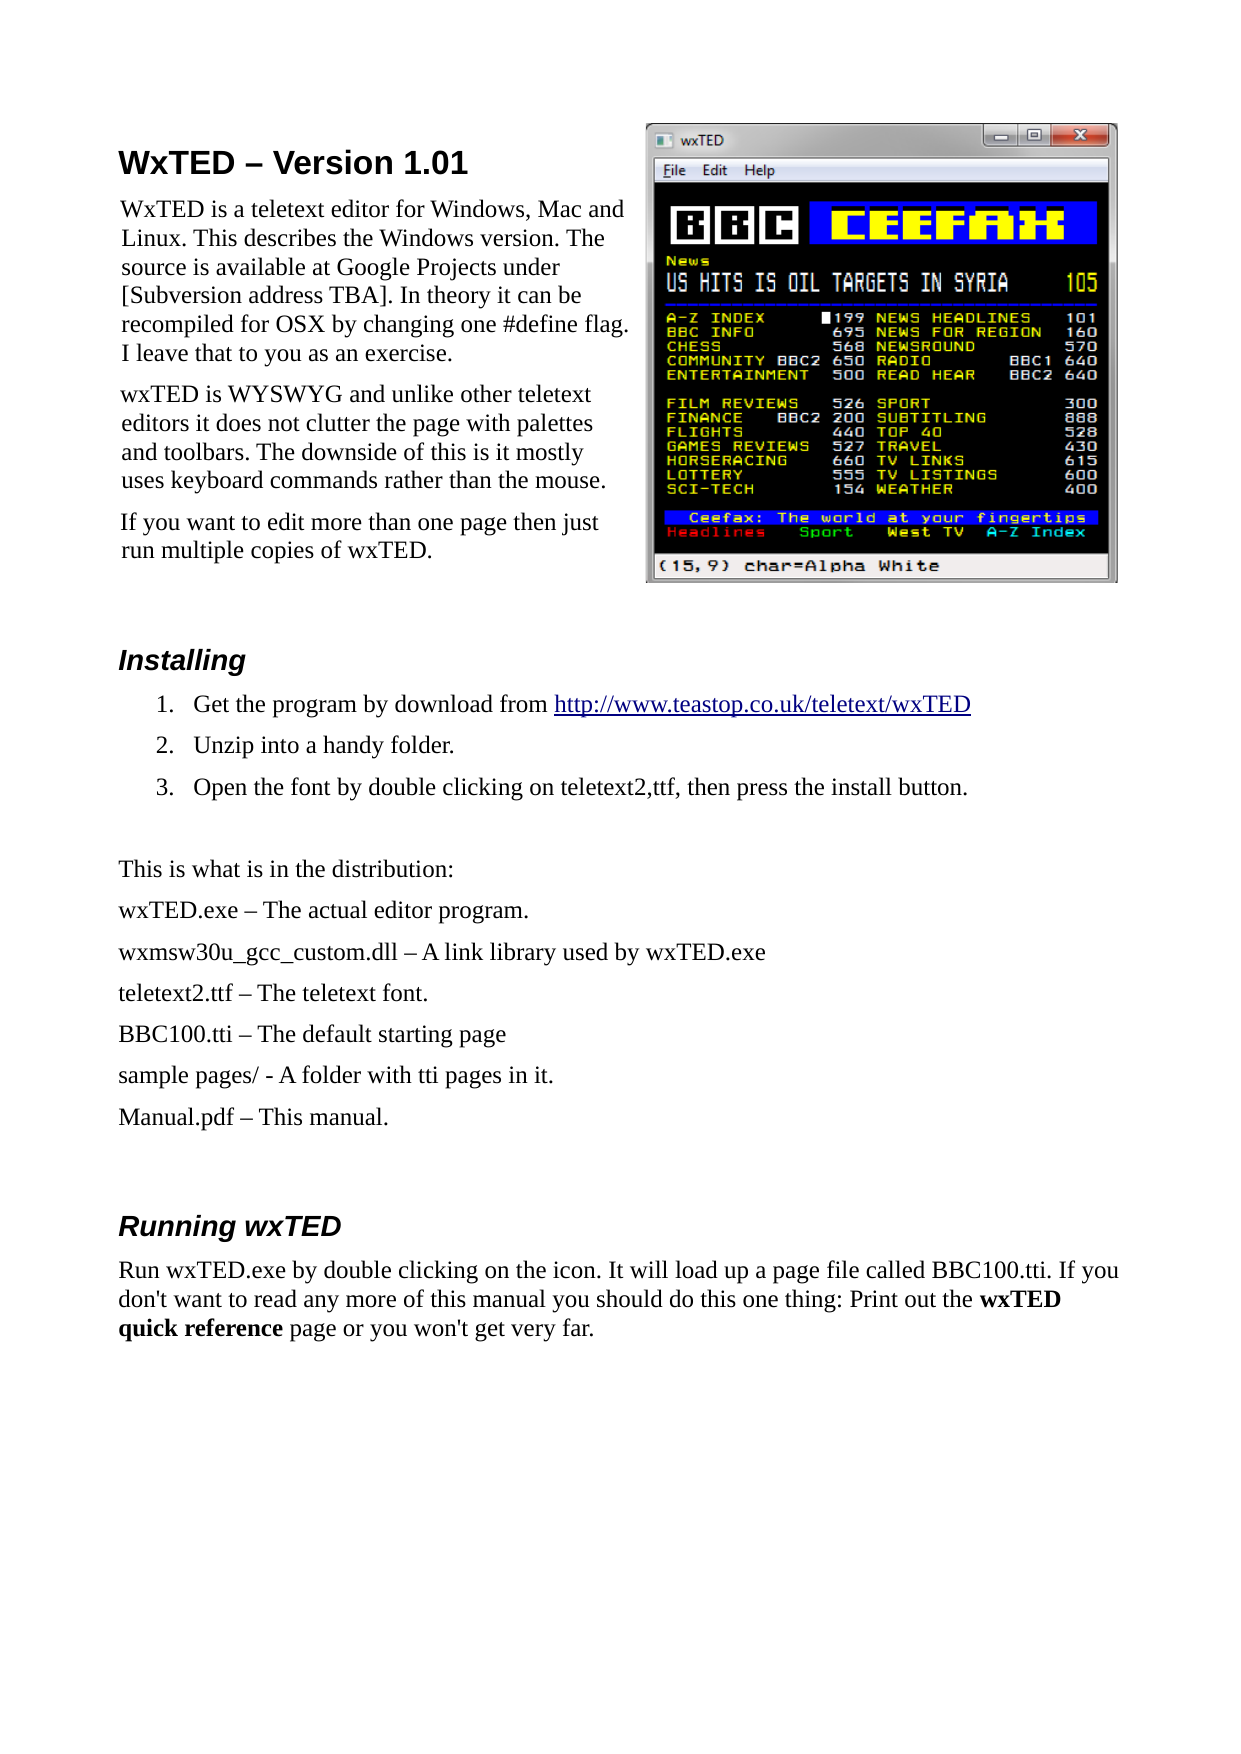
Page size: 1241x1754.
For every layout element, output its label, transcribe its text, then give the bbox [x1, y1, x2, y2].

text wxmsw30u_gcc_custom.dll – A link library used by wxTED.exe [118, 937, 1122, 965]
text wxTED is WYSWYG and unlike other teletext editors it does not clutter the page with palettes and toolbars. The downside of this is it mostly uses keyboard commands rather than the mouse. [120, 379, 632, 494]
text Manual.pdf – This manual. [118, 1102, 1122, 1130]
list Unzip into a handy folder. [156, 730, 1122, 759]
list Open the font by double clicking on teletext2,ttf, then press the install button. [156, 772, 1122, 800]
subtitle Installing [118, 643, 1122, 677]
text sample pages/ - A folder with tti pages in it. [118, 1060, 1122, 1089]
text teletext2.ttf – The teletext font. [118, 978, 1122, 1007]
text wxTED.exe – The actual editor program. [118, 895, 1122, 924]
text This is what is in the distribution: [118, 854, 1122, 883]
text If you want to edit more than one page then just run multiple copies of wxTED. [120, 507, 632, 564]
subtitle WxTED – Version 1.01 [118, 143, 645, 182]
list Get the program by download from http://www.teastop.co.uk/teletext/wxTED [156, 689, 1122, 718]
text WxTED is a teletext editor for Windows, Mac and Linux. This describes the Windows version. The source is available at Google Projects under [Subversion address TBA]. In theory it can be recompiled for OSX by changing one #define flag. I leave that to you as an exercise. [120, 194, 632, 367]
text BBC100.tti – The default starting page [118, 1019, 1122, 1048]
subtitle Running wxTED [118, 1209, 1122, 1243]
picture [645, 123, 1118, 583]
text Run wxTED.exe by double clicking on the icon. It will load up a page file called BBC100.tti. If you don't want to read any more of this manual you should do this one thing: Print out the wxTED quick reference page or you won't get very far. [118, 1255, 1122, 1341]
